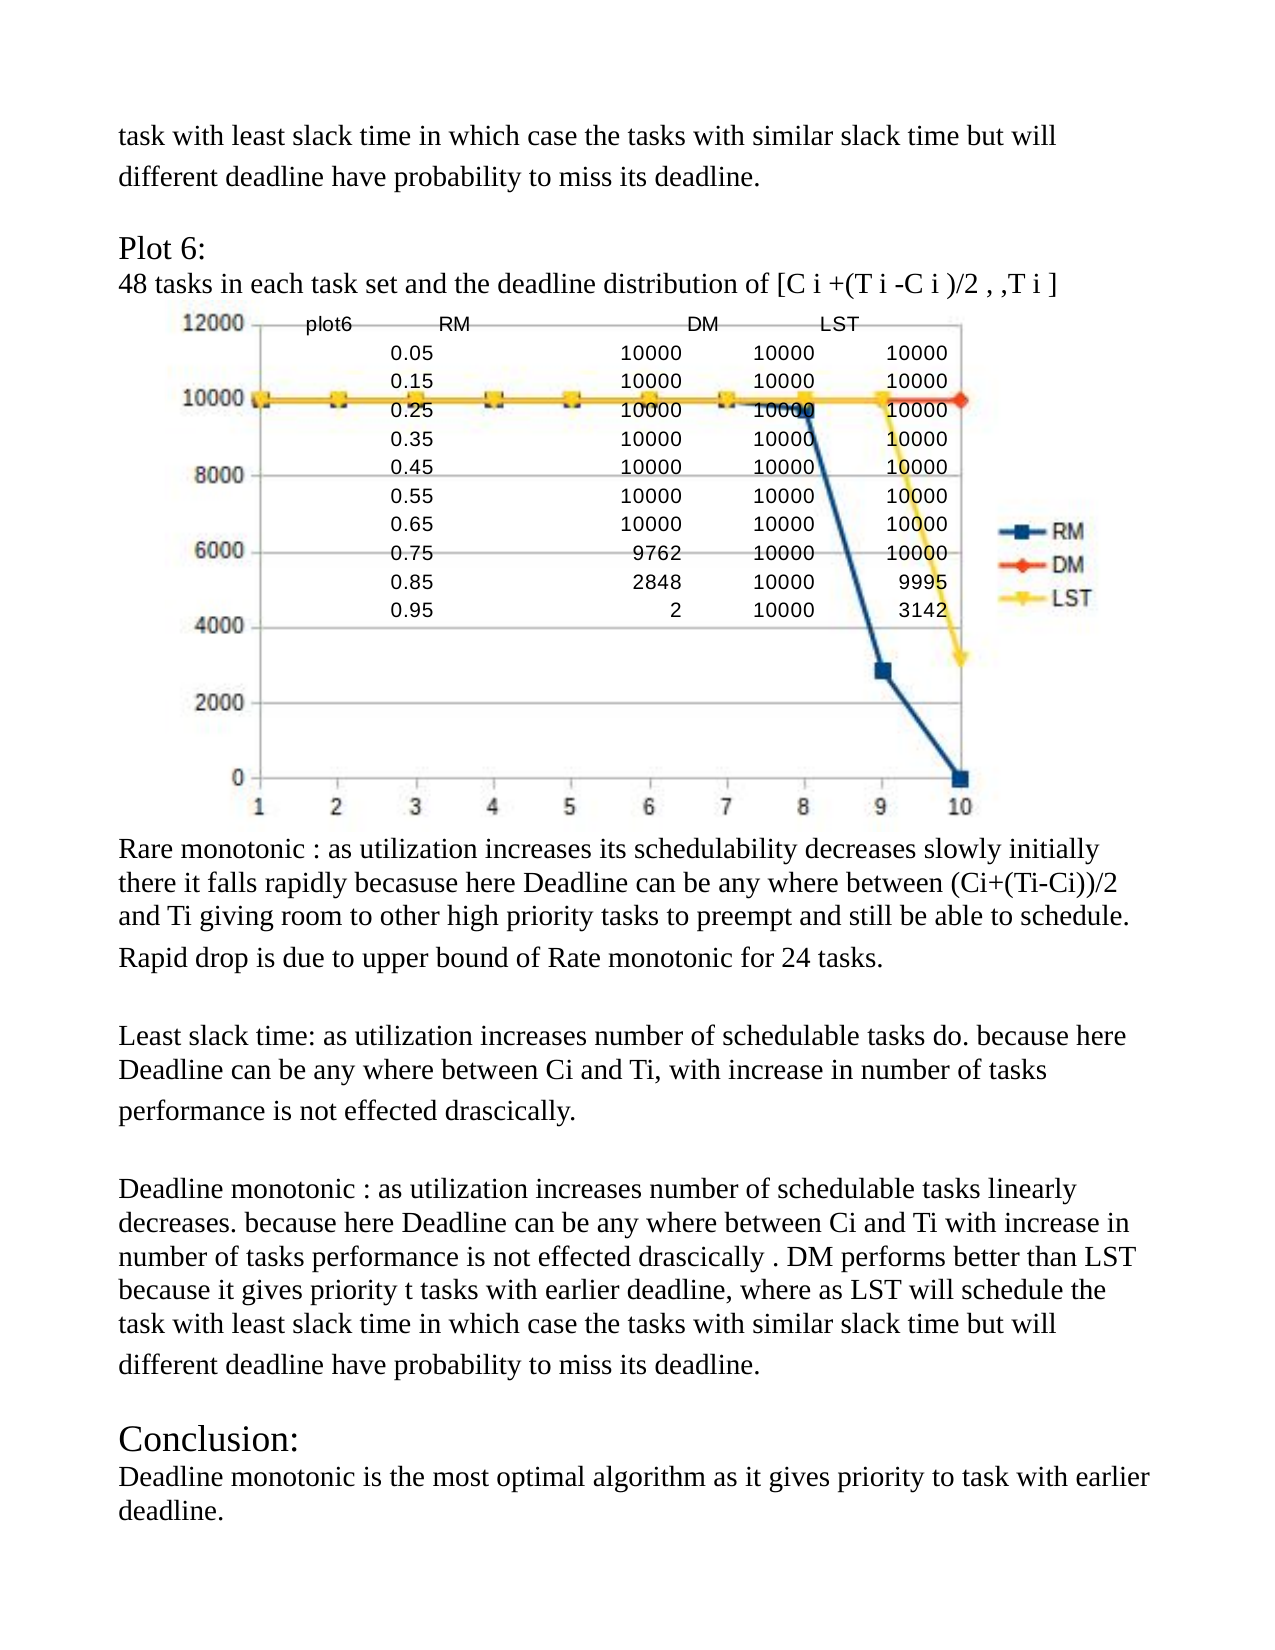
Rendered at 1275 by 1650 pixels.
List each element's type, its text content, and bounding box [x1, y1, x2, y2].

text Deadline monotonic : as utilization increases number of schedulable tasks linearly decreases. because here Deadline can be any where between Ci and Ti with increase in number of tasks performance is not effected drascically . DM performs better than LST because it gives priority t tasks with earlier deadline, where as LST will schedule the task with least slack time in which case the tasks with similar slack time but will different deadline have probability to miss its deadline. [118, 1172, 1157, 1382]
text task with least slack time in which case the tasks with similar slack time but will different deadline have probability to miss its deadline. [118, 118, 1157, 195]
text Least slack time: as utilization increases number of schedulable tasks do. because here Deadline can be any where between Ci and Ti, with increase in number of tasks performance is not effected drascically. [118, 1018, 1157, 1128]
text Rare monotonic : as utilization increases its schedulability decreases slowly initially there it falls rapidly becasuse here Deadline can be any where between (Ci+(Ti-Ci))/2 and Ti giving room to other high priority tasks to preempt and still be able to schedule. Rapid drop is due to upper bound of Rate monotonic for 24 tasks. [118, 300, 1157, 975]
text Plot 6: [118, 228, 1157, 267]
text Conclusion: [118, 1416, 1157, 1459]
picture [164, 300, 1111, 832]
text Deadline monotonic is the most optimal algorithm as it gives priority to task with earlier deadline. [118, 1459, 1157, 1526]
text 48 tasks in each task set and the deadline distribution of [C i +(T i -C i )/2 , ,T i ] [118, 267, 1157, 300]
